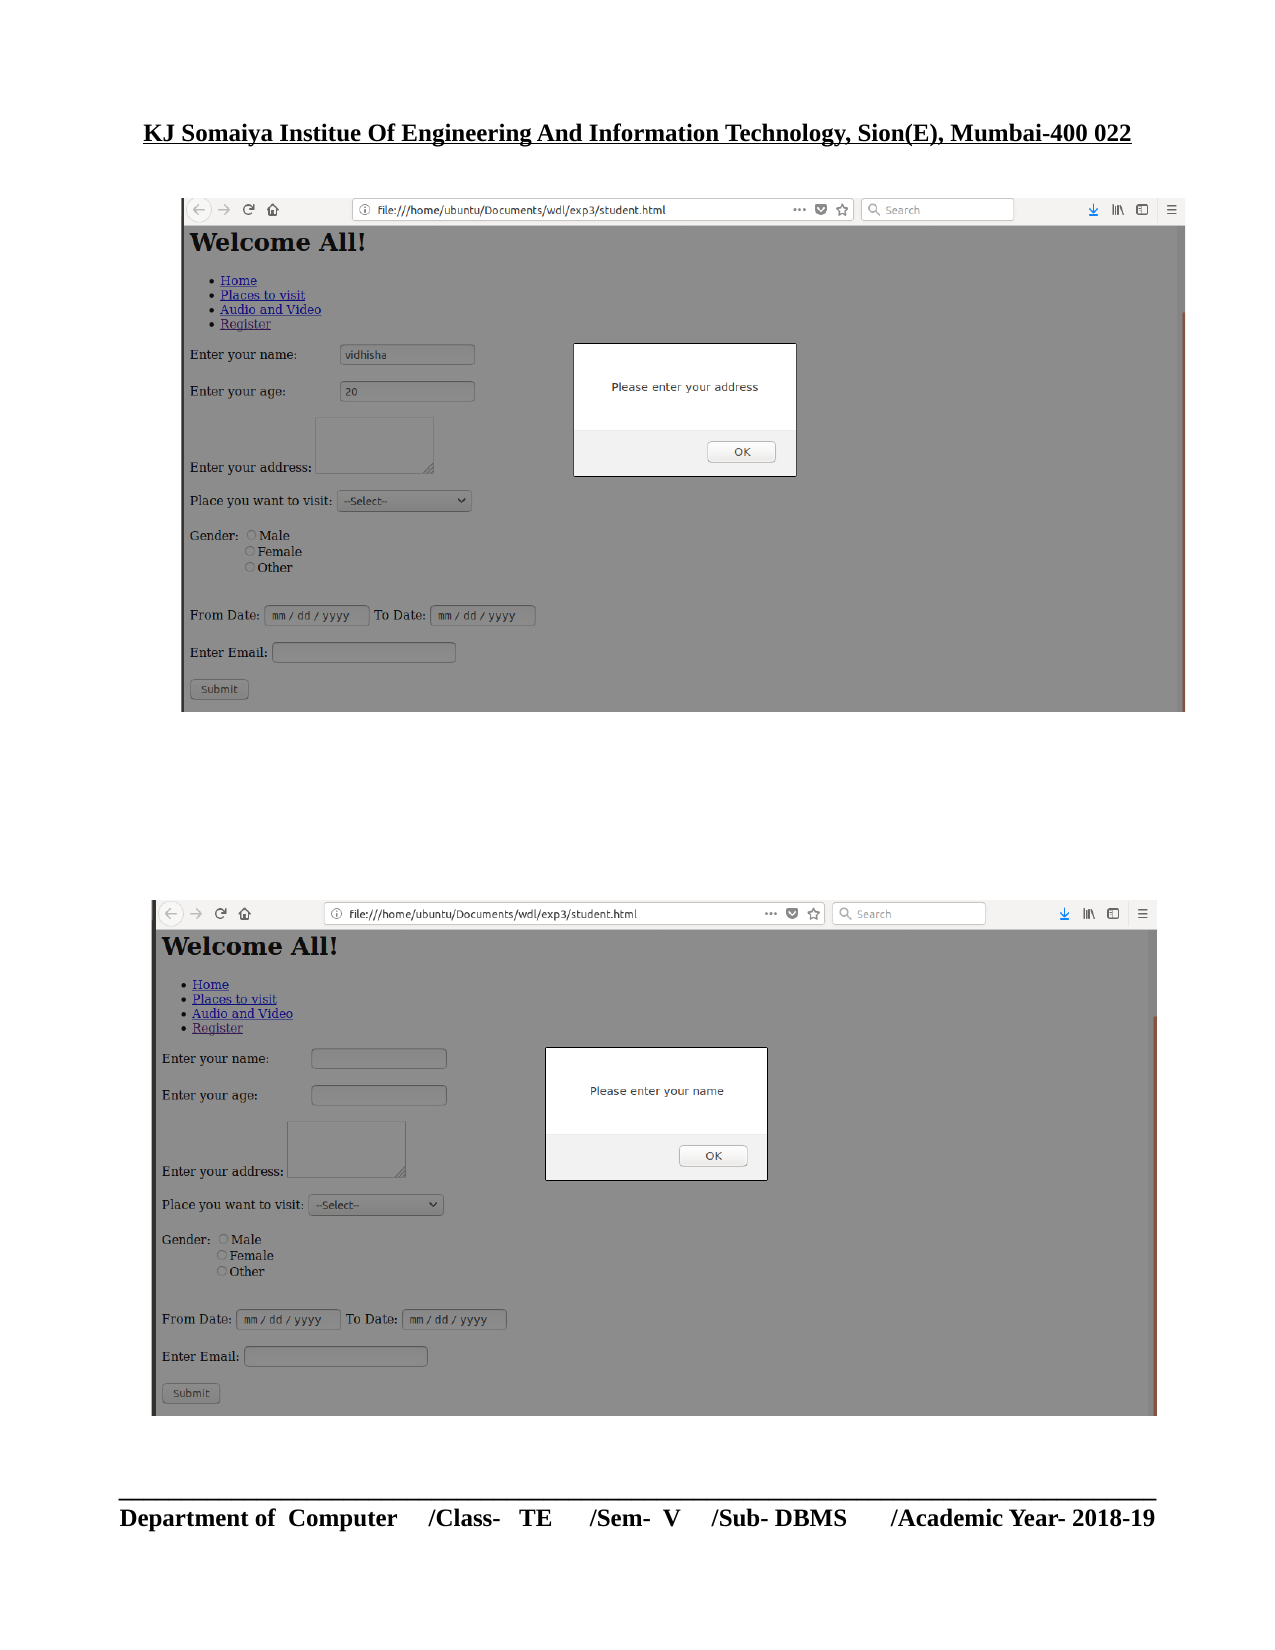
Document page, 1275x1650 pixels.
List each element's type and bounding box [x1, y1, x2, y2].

picture [151, 900, 1157, 1416]
picture [181, 198, 1185, 712]
